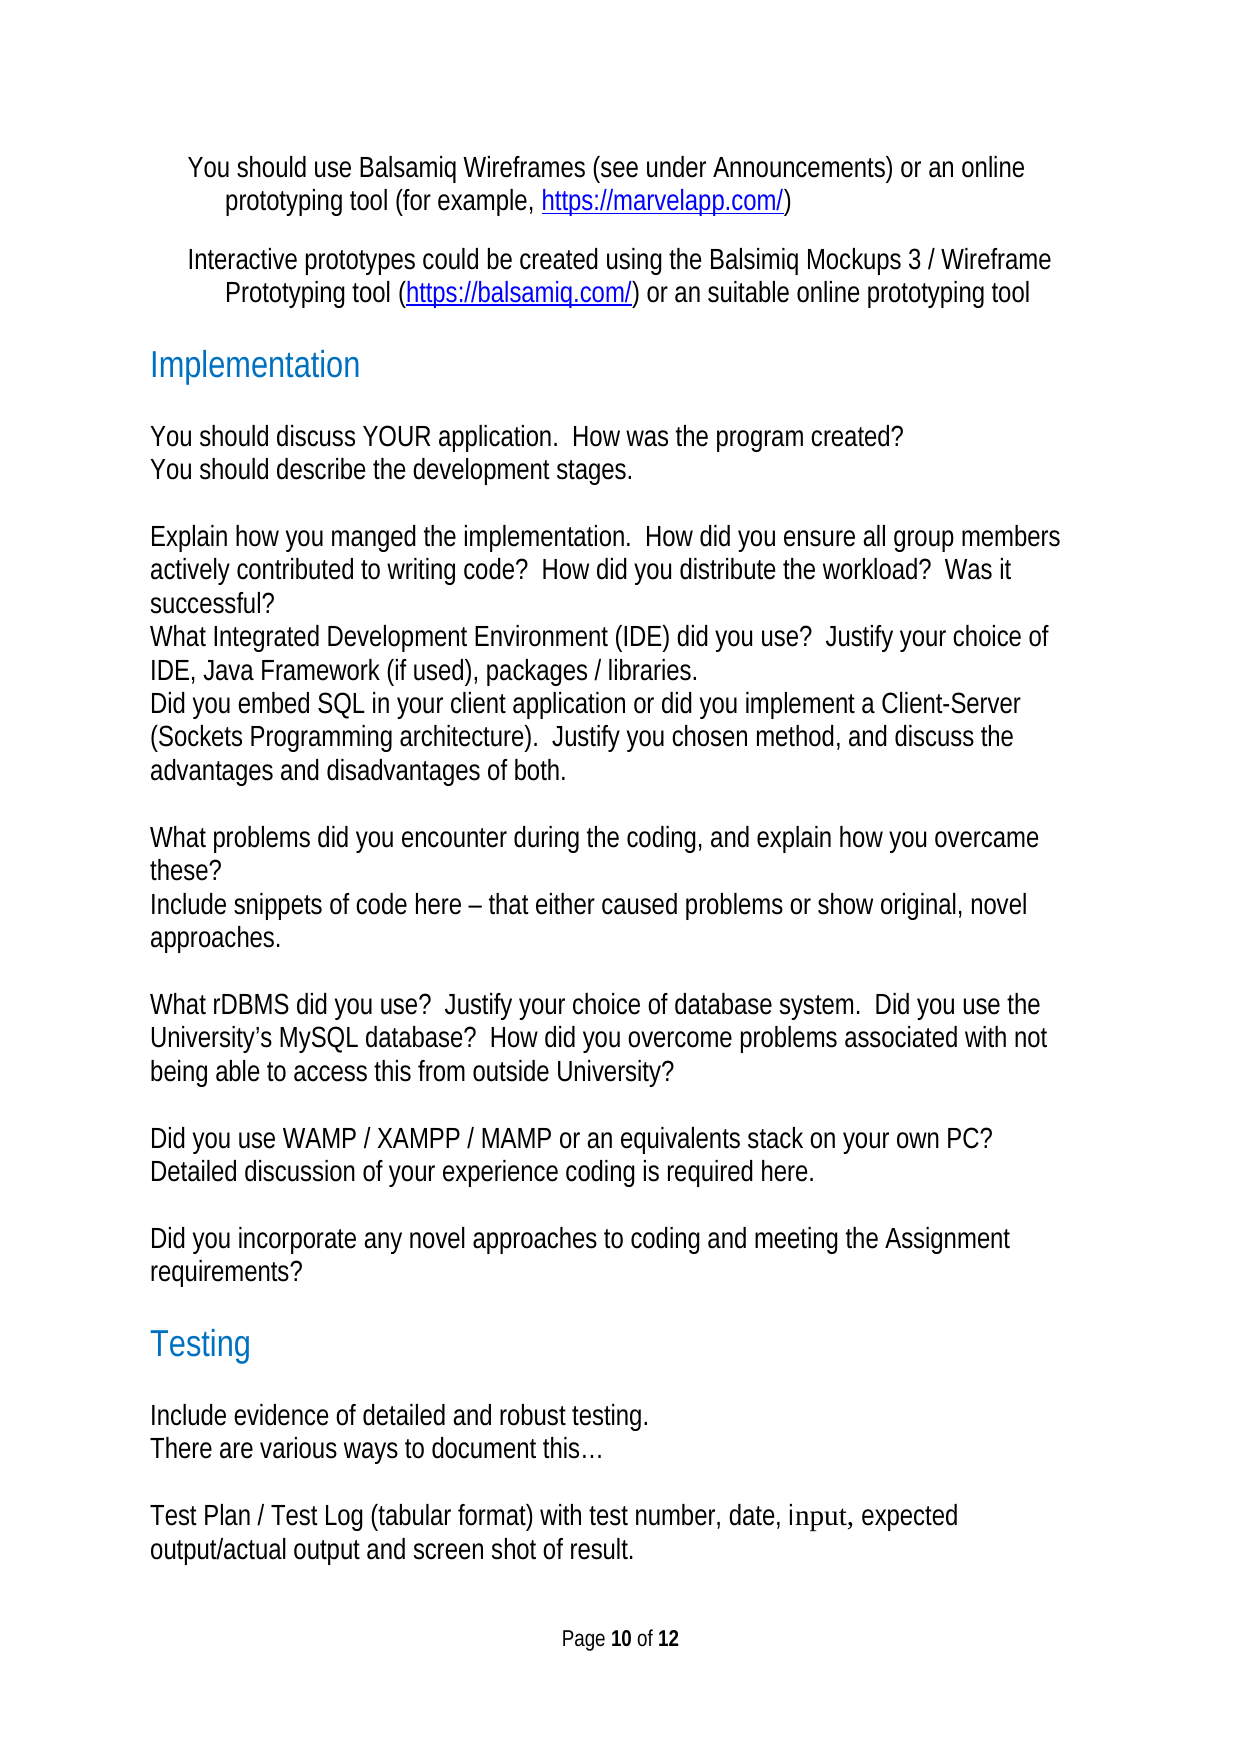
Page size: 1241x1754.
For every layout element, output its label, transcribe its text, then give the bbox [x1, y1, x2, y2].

text Did you use WAMP / XAMPP / MAMP or an equivalents stack on your own PC? [150, 1121, 1090, 1154]
text Testing [150, 1321, 1090, 1364]
text Detailed discussion of your experience coding is required here. [150, 1154, 1090, 1188]
text You should describe the development stages. [150, 452, 1090, 486]
text Did you incorporate any novel approaches to coding and meeting the Assignment requirements? [150, 1221, 1090, 1288]
text What Integrated Development Environment (IDE) did you use? Justify your choice of IDE, Java Framework (if used), packages / libraries. [150, 619, 1090, 686]
text There are various ways to document this… [150, 1431, 1090, 1465]
text Did you embed SQL in your client application or did you implement a Client-Server (Sockets Programming architecture). Justify you chosen method, and discuss the advantages and disadvantages of both. [150, 686, 1090, 786]
text Include evidence of detailed and robust testing. [150, 1398, 1090, 1431]
text You should discuss YOUR application. How was the program created? [150, 419, 1090, 452]
text Test Plan / Test Log (tabular format) with test number, date, input, expected output/actual output and screen shot of result. [150, 1498, 1090, 1565]
text Interactive prototypes could be created using the Balsimiq Mockups 3 / Wireframe Prototyping tool (https://balsamiq.com/) or an suitable online prototyping tool [187, 242, 1090, 309]
text What rDBMS did you use? Justify your choice of database system. Did you use the University’s MySQL database? How did you overcome problems associated with not being able to access this from outside University? [150, 987, 1090, 1087]
text Include snippets of code here – that either caused problems or show original, novel approaches. [150, 887, 1090, 954]
text You should use Balsamiq Wireframes (see under Announcements) or an online prototyping tool (for example, https://marvelapp.com/) [187, 150, 1090, 217]
text What problems did you encounter during the coding, and explain how you overcame these? [150, 820, 1090, 887]
text Implementation [150, 342, 1090, 385]
text Explain how you manged the implementation. How did you ensure all group members actively contributed to writing code? How did you distribute the workload? Was it successful? [150, 519, 1090, 619]
